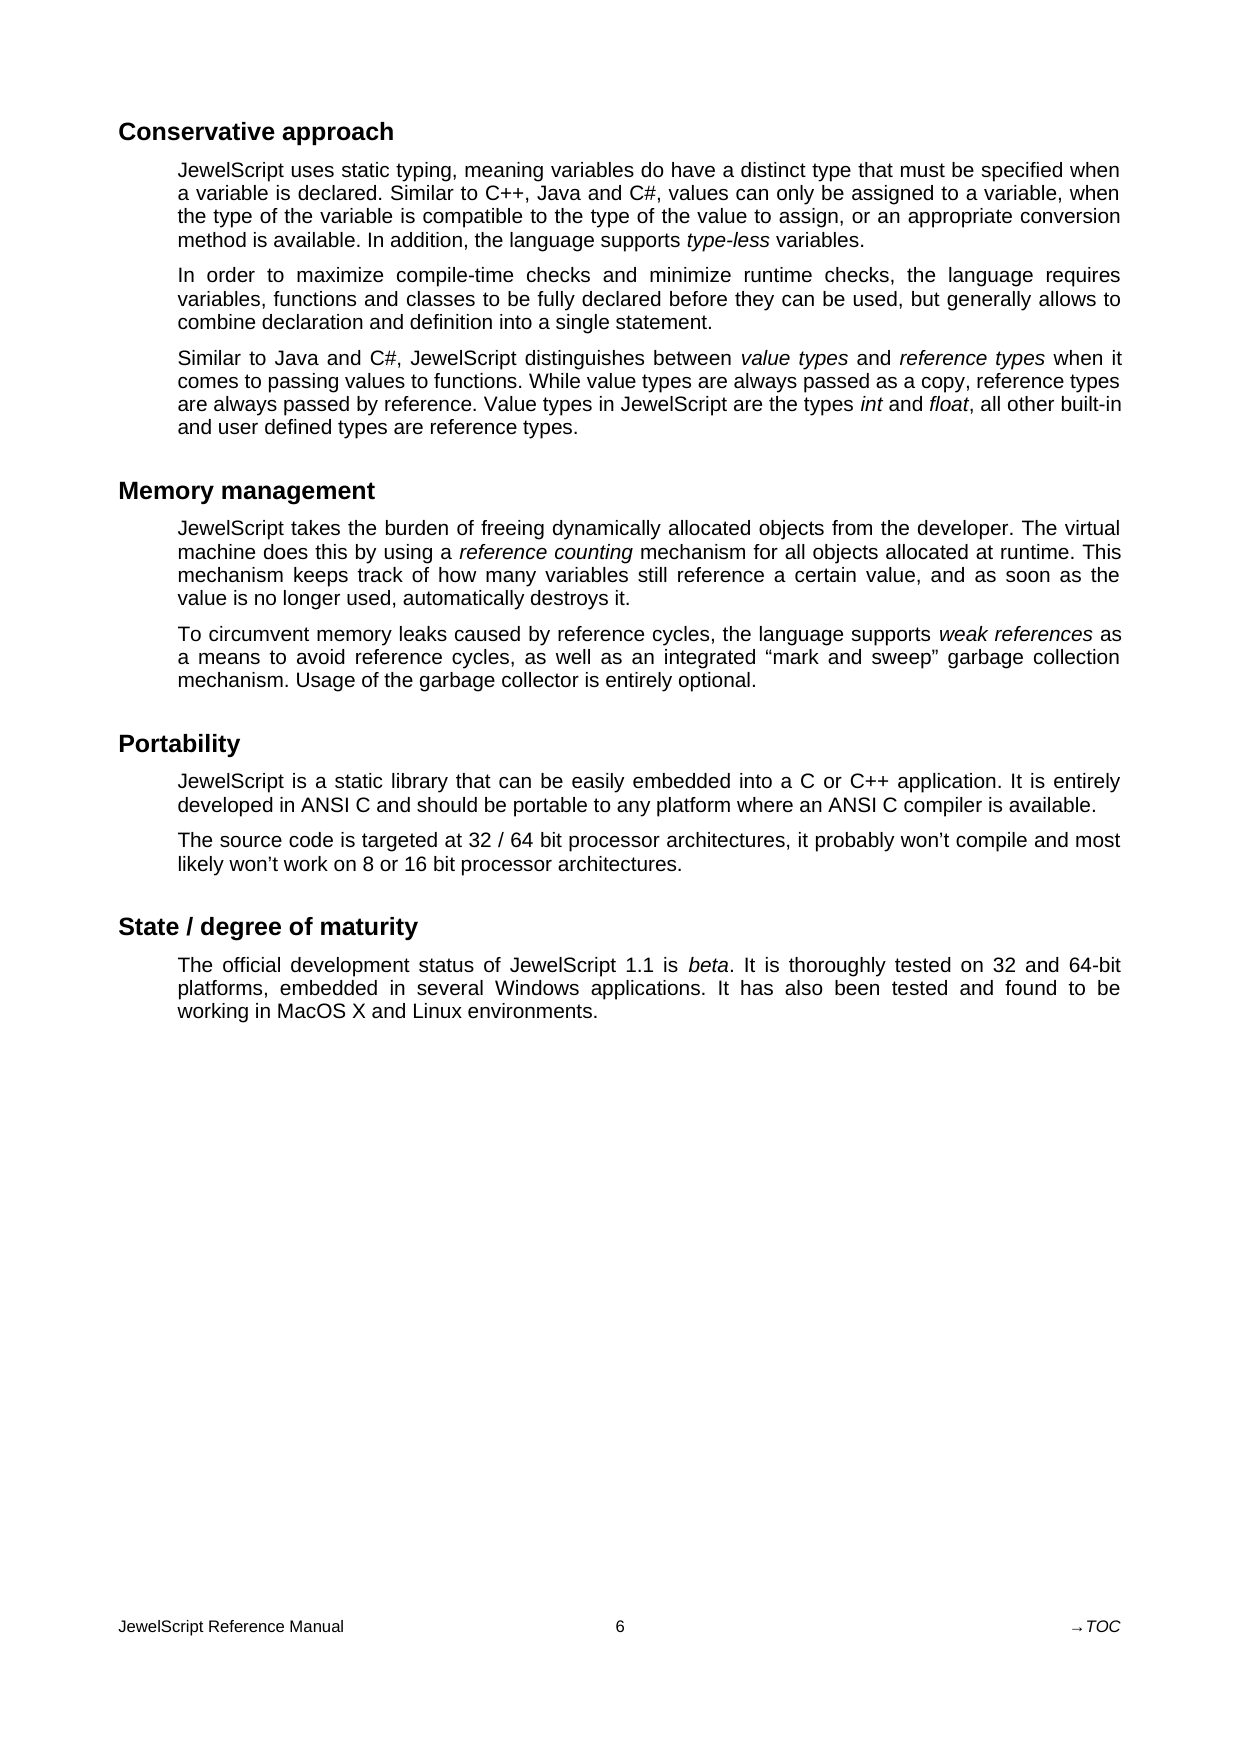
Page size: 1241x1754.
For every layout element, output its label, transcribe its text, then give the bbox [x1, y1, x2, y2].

text To circumvent memory leaks caused by reference cycles, the language supports weak references as a means to avoid reference cycles, as well as an integrated “mark and sweep” garbage collection mechanism. Usage of the garbage collector is entirely optional. [177, 622, 1122, 692]
subtitle Portability [118, 729, 1122, 757]
text The source code is targeted at 32 / 64 bit processor architectures, it probably won’t compile and most likely won’t work on 8 or 16 bit processor architectures. [177, 829, 1122, 875]
subtitle Memory management [118, 477, 1122, 504]
text JewelScript is a static library that can be easily embedded into a C or C++ application. It is entirely developed in ANSI C and should be portable to any platform where an ANSI C compiler is available. [177, 770, 1122, 816]
text In order to maximize compile-time checks and minimize runtime checks, the language requires variables, functions and classes to be fully declared before they can be used, but generally allows to combine declaration and definition into a single statement. [177, 264, 1122, 334]
subtitle State / degree of maturity [118, 913, 1122, 941]
text The official development status of JewelScript 1.1 is beta. It is thoroughly tested on 32 and 64-bit platforms, embedded in several Windows applications. It has also been tested and found to be working in MacOS X and Linux environments. [177, 953, 1122, 1023]
subtitle Conservative approach [118, 118, 1122, 146]
text Similar to Java and C#, JewelScript distinguishes between value types and reference types when it comes to passing values to functions. While value types are always passed as a copy, reference types are always passed by reference. Value types in JewelScript are the types int and float, all other built-in and user defined types are reference types. [177, 346, 1122, 439]
text JewelScript uses static typing, meaning variables do have a distinct type that must be specified when a variable is declared. Similar to C++, Java and C#, values can only be assigned to a variable, when the type of the variable is compatible to the type of the value to assign, or an appropriate conversion method is available. In addition, the language supports type-less variables. [177, 158, 1122, 251]
text JewelScript takes the burden of freeing dynamically allocated objects from the developer. The virtual machine does this by using a reference counting mechanism for all objects allocated at runtime. This mechanism keeps track of how many variables still reference a certain value, and as soon as the value is no longer used, automatically destroys it. [177, 517, 1122, 610]
